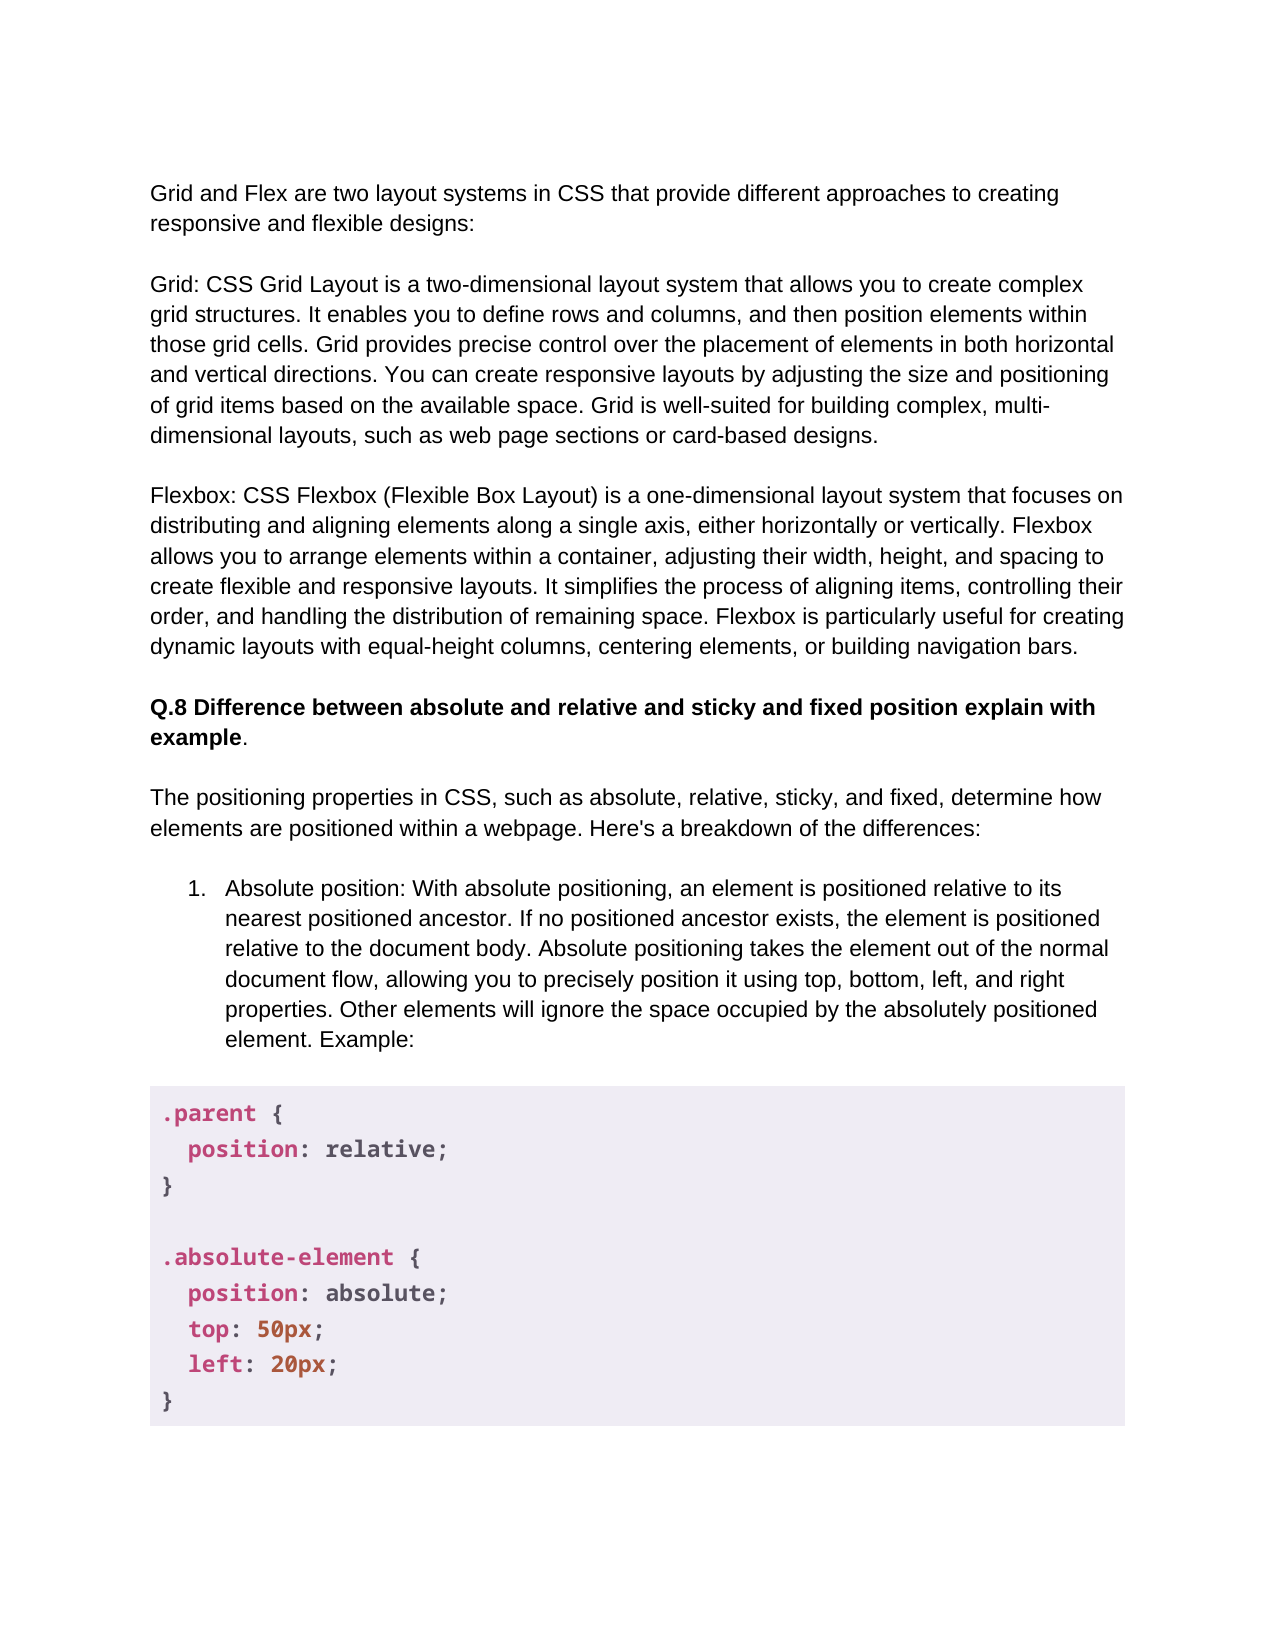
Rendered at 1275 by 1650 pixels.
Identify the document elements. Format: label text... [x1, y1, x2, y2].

text Q.8 Difference between absolute and relative and sticky and fixed position explain with example. [150, 694, 1125, 750]
table_header .parent { position: relative; } .absolute-element { position: absolute; top: 50px; left: 20px; } [150, 1086, 1125, 1426]
text Grid and Flex are two layout systems in CSS that provide different approaches to creating responsive and flexible designs: [150, 180, 1125, 237]
text The positioning properties in CSS, such as absolute, relative, sticky, and fixed, determine how elements are positioned within a webpage. Here's a breakdown of the differences: [150, 784, 1125, 841]
text Flexbox: CSS Flexbox (Flexible Box Layout) is a one-dimensional layout system that focuses on distributing and aligning elements along a single axis, either horizontally or vertically. Flexbox allows you to arrange elements within a container, adjusting their width, height, and spacing to create flexible and responsive layouts. It simplifies the process of aligning items, controlling their order, and handling the distribution of remaining space. Flexbox is particularly useful for creating dynamic layouts with equal-height columns, centering elements, or building navigation bars. [150, 482, 1125, 660]
text Grid: CSS Grid Layout is a two-dimensional layout system that allows you to create complex grid structures. It enables you to define rows and columns, and then position elements within those grid cells. Grid provides precise control over the placement of elements in both horizontal and vertical directions. You can create responsive layouts by adjusting the size and positioning of grid items based on the available space. Grid is well-suited for building complex, multi-dimensional layouts, such as web page sections or card-based designs. [150, 271, 1125, 448]
list Absolute position: With absolute positioning, an element is positioned relative to its nearest positioned ancestor. If no positioned ancestor exists, the element is positioned relative to the document body. Absolute positioning takes the element out of the normal document flow, allowing you to precisely position it using top, bottom, left, and right properties. Other elements will ignore the space occupied by the absolutely positioned element. Example: [187, 875, 1125, 1052]
